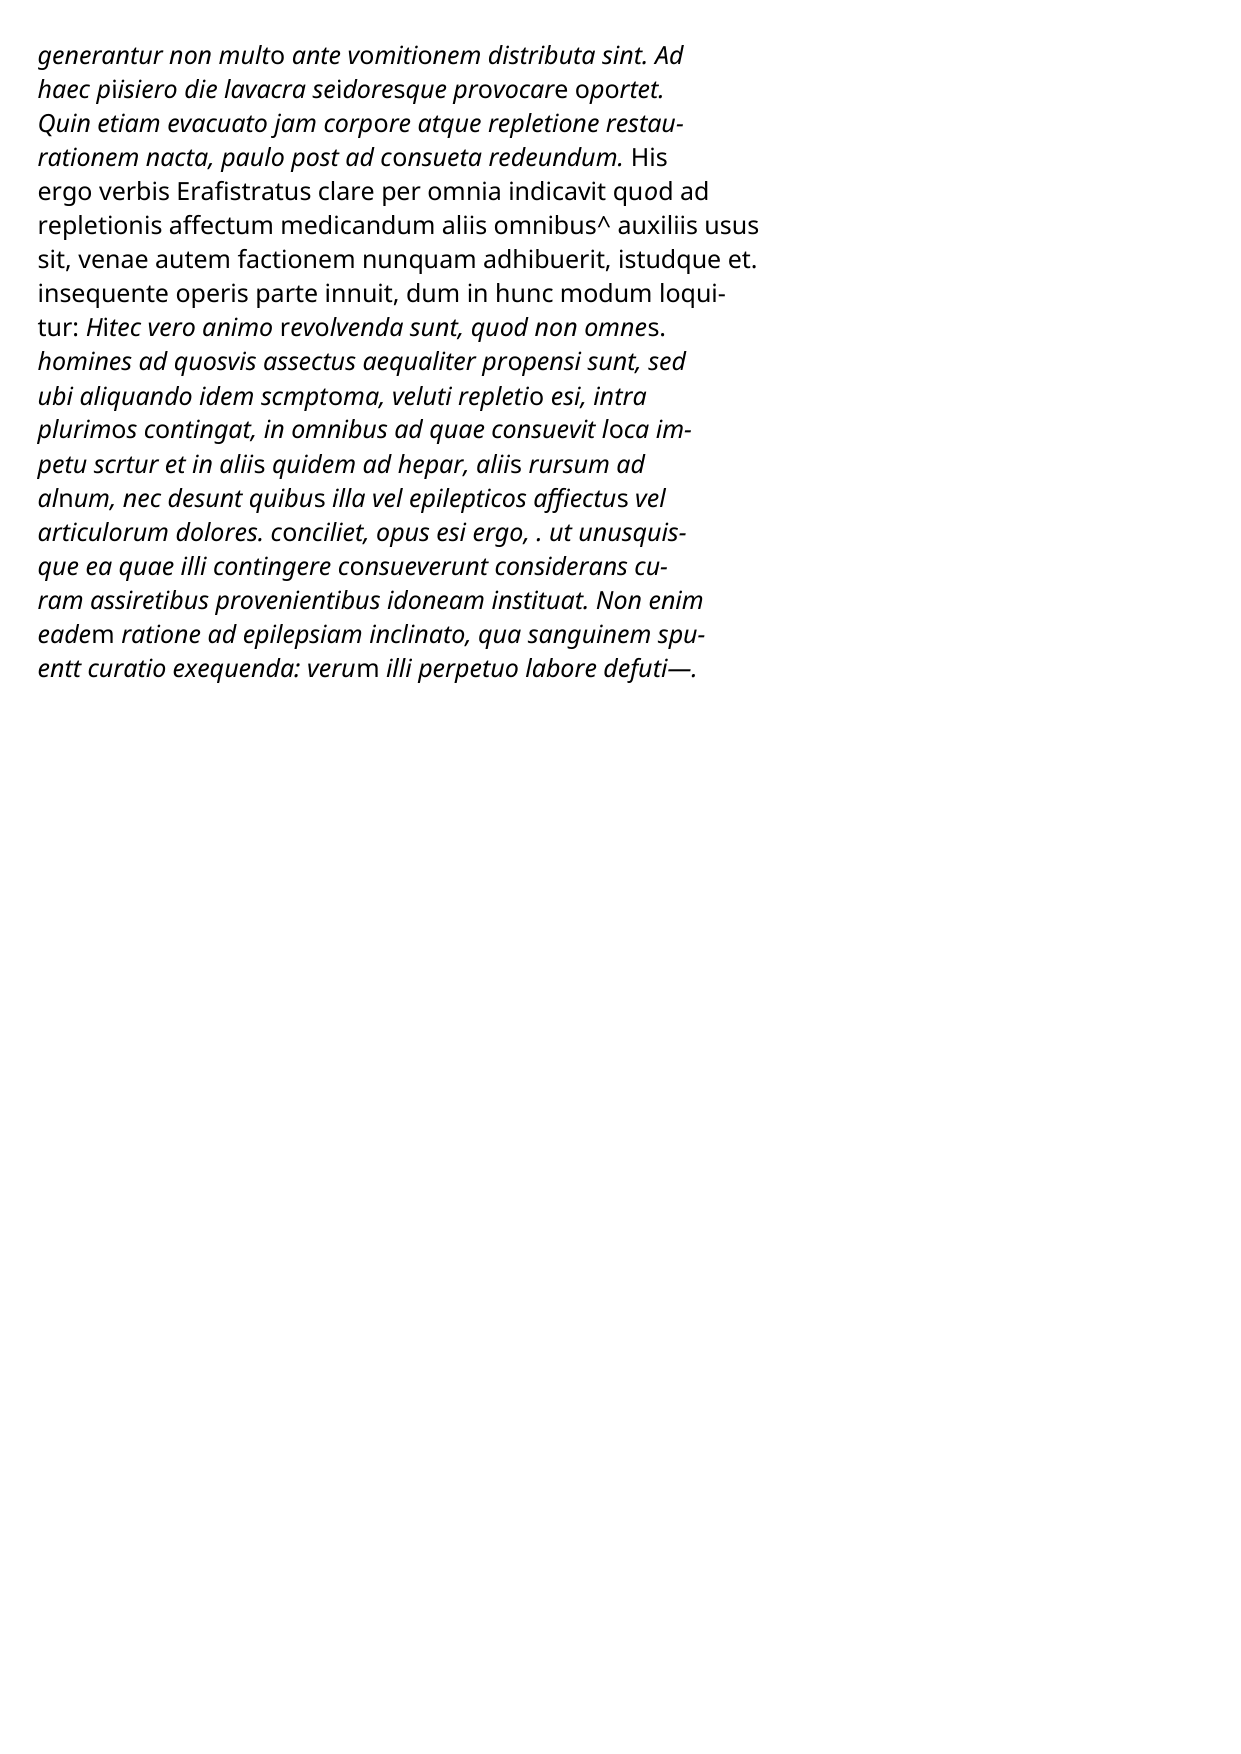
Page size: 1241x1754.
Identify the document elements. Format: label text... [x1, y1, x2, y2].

text generantur non multo ante vomitionem distributa sint. Ad haec piisiero die lavacra seidoresque provocare oportet. Quin etiam evacuato jam corpore atque repletione restau- rationem nacta, paulo post ad consueta redeundum. His ergo verbis Erafistratus clare per omnia indicavit quod ad repletionis affectum medicandum aliis omnibus^ auxiliis usus sit, venae autem factionem nunquam adhibuerit, istudque et. insequente operis parte innuit, dum in hunc modum loqui- tur: Hitec vero animo revolvenda sunt, quod non omnes. homines ad quosvis assectus aequaliter propensi sunt, sed ubi aliquando idem scmptoma, veluti repletio esi, intra plurimos contingat, in omnibus ad quae consuevit loca im- petu scrtur et in aliis quidem ad hepar, aliis rursum ad alnum, nec desunt quibus illa vel epilepticos affiectus vel articulorum dolores. conciliet, opus esi ergo, . ut unusquis- que ea quae illi contingere consueverunt considerans cu- ram assiretibus provenientibus idoneam instituat. Non enim eadem ratione ad epilepsiam inclinato, qua sanguinem spu- entt curatio exequenda: verum illi perpetuo labore defuti—. [37, 37, 1203, 685]
